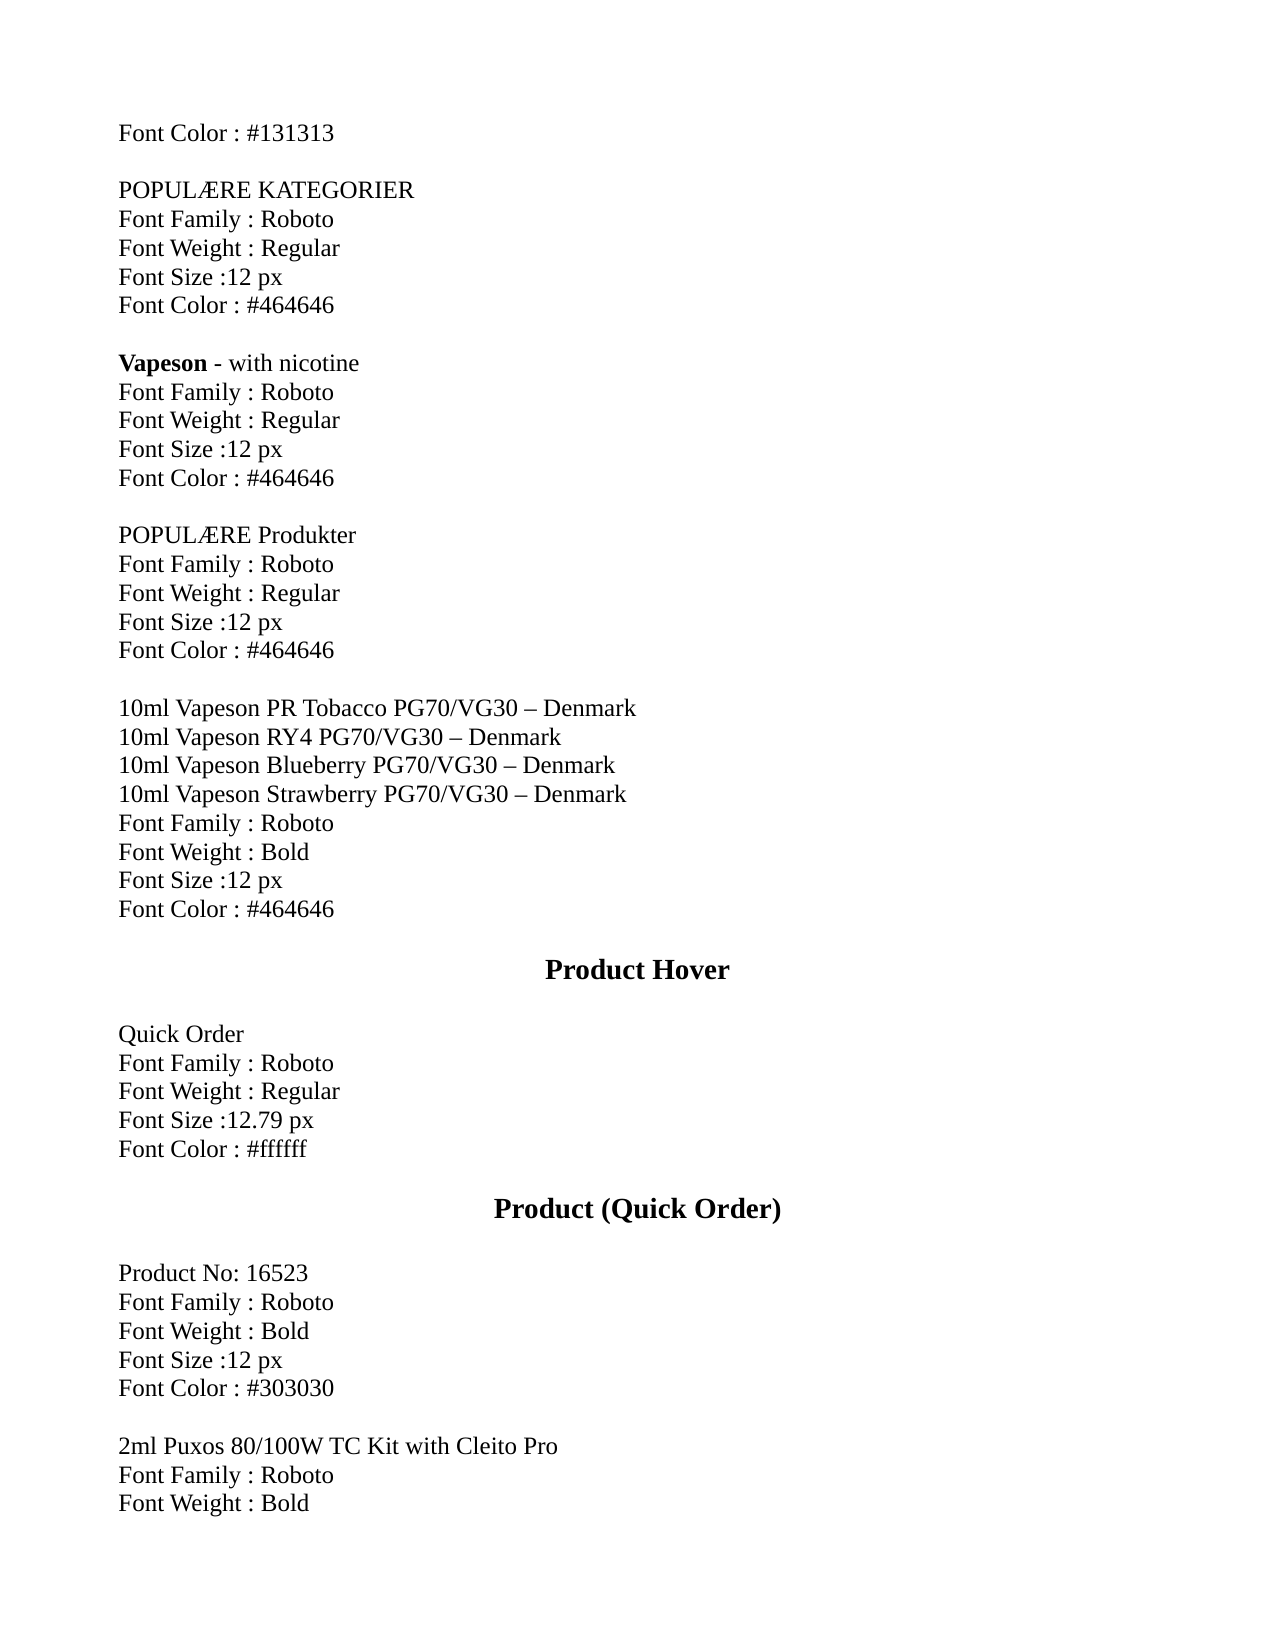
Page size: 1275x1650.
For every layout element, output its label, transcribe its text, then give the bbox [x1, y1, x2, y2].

text Quick Order [118, 1019, 1157, 1048]
text Font Family : Roboto Font Weight : Regular Font Size :12.79 px Font Color : #ffffff [118, 1048, 1157, 1163]
text Font Family : Roboto Font Weight : Bold Font Size :12 px Font Color : #303030 [118, 1287, 1157, 1402]
text POPULÆRE KATEGORIER [118, 176, 1157, 204]
text Font Family : Roboto Font Weight : Regular Font Size :12 px Font Color : #464646 [118, 549, 1157, 664]
text 10ml Vapeson Strawberry PG70/VG30 – Denmark [118, 779, 1157, 808]
text 10ml Vapeson Blueberry PG70/VG30 – Denmark [118, 751, 1157, 779]
text 2ml Puxos 80/100W TC Kit with Cleito Pro [118, 1431, 1157, 1460]
text Font Family : Roboto Font Weight : Bold [118, 1460, 1157, 1517]
text Product (Quick Order) [118, 1191, 1157, 1225]
text Product Hover [118, 952, 1157, 985]
text Vapeson - with nicotine [118, 348, 1157, 377]
text Font Family : Roboto Font Weight : Bold Font Size :12 px Font Color : #464646 [118, 808, 1157, 923]
text POPULÆRE Produkter [118, 521, 1157, 549]
text 10ml Vapeson RY4 PG70/VG30 – Denmark [118, 722, 1157, 751]
text Font Family : Roboto Font Weight : Regular Font Size :12 px Font Color : #464646 [118, 204, 1157, 319]
text Product No: 16523 [118, 1258, 1157, 1287]
text Font Color : #131313 [118, 118, 1157, 147]
text Font Family : Roboto Font Weight : Regular Font Size :12 px Font Color : #464646 [118, 377, 1157, 492]
text 10ml Vapeson PR Tobacco PG70/VG30 – Denmark [118, 693, 1157, 722]
